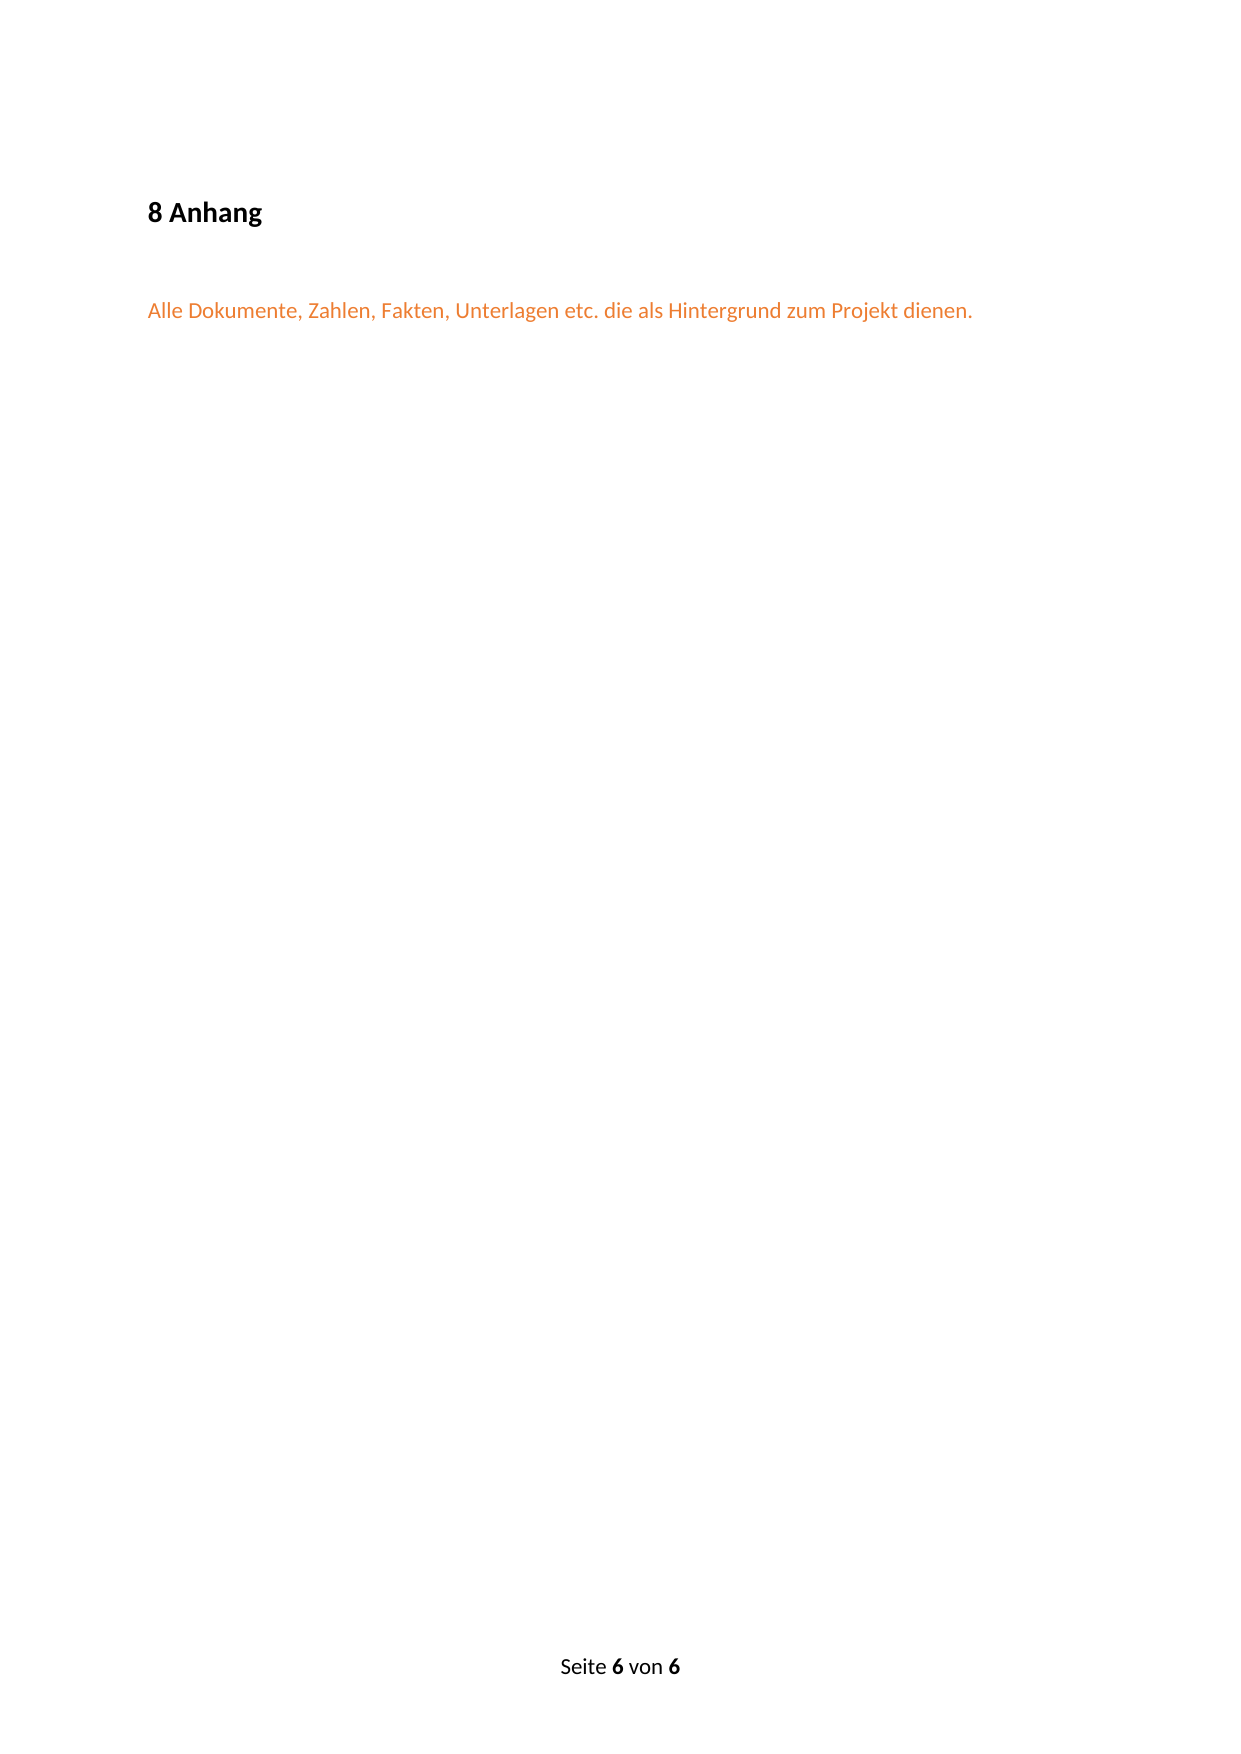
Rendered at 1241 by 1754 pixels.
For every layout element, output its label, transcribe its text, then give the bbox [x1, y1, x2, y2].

text Alle Dokumente, Zahlen, Fakten, Unterlagen etc. die als Hintergrund zum Projekt dienen. [148, 296, 1093, 324]
text 8 Anhang [148, 194, 1093, 230]
